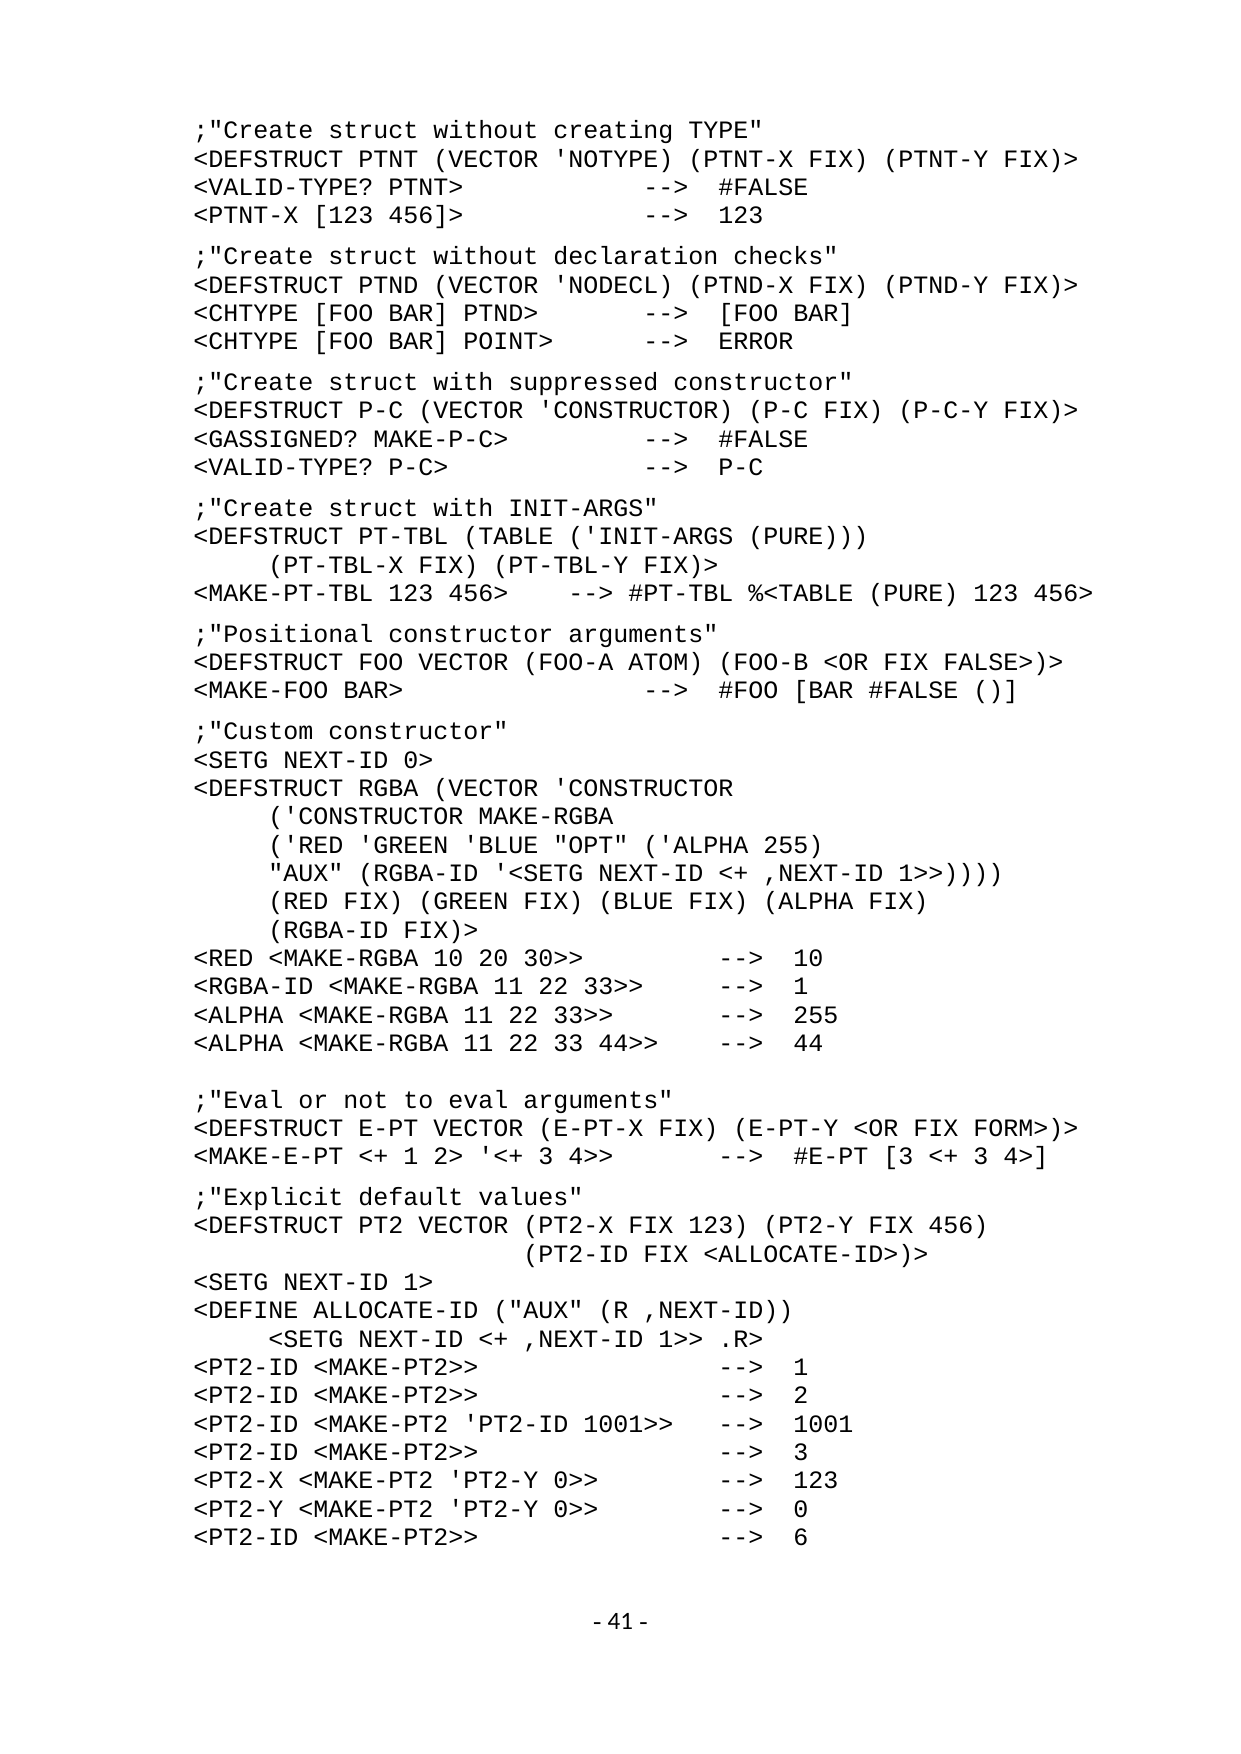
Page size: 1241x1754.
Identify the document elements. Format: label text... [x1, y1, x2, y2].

text ;"Create struct with suppressed constructor" <DEFSTRUCT P-C (VECTOR 'CONSTRUCTOR) (P-C FIX) (P-C-Y FIX)> <GASSIGNED? MAKE-P-C> --> #FALSE <VALID-TYPE? P-C> --> P-C [118, 370, 1122, 483]
text ;"Positional constructor arguments" <DEFSTRUCT FOO VECTOR (FOO-A ATOM) (FOO-B <OR FIX FALSE>)> <MAKE-FOO BAR> --> #FOO [BAR #FALSE ()] [118, 621, 1122, 706]
text ;"Explicit default values" <DEFSTRUCT PT2 VECTOR (PT2-X FIX 123) (PT2-Y FIX 456) (PT2-ID FIX <ALLOCATE-ID>)> <SETG NEXT-ID 1> <DEFINE ALLOCATE-ID ("AUX" (R ,NEXT-ID)) <SETG NEXT-ID <+ ,NEXT-ID 1>> .R> <PT2-ID <MAKE-PT2>> --> 1 <PT2-ID <MAKE-PT2>> --> 2 <PT2-ID <MAKE-PT2 'PT2-ID 1001>> --> 1001 <PT2-ID <MAKE-PT2>> --> 3 <PT2-X <MAKE-PT2 'PT2-Y 0>> --> 123 <PT2-Y <MAKE-PT2 'PT2-Y 0>> --> 0 <PT2-ID <MAKE-PT2>> --> 6 [118, 1185, 1122, 1553]
text ;"Create struct without declaration checks" <DEFSTRUCT PTND (VECTOR 'NODECL) (PTND-X FIX) (PTND-Y FIX)> <CHTYPE [FOO BAR] PTND> --> [FOO BAR] <CHTYPE [FOO BAR] POINT> --> ERROR [118, 244, 1122, 357]
text ;"Custom constructor" <SETG NEXT-ID 0> <DEFSTRUCT RGBA (VECTOR 'CONSTRUCTOR ('CONSTRUCTOR MAKE-RGBA ('RED 'GREEN 'BLUE "OPT" ('ALPHA 255) "AUX" (RGBA-ID '<SETG NEXT-ID <+ ,NEXT-ID 1>>)))) (RED FIX) (GREEN FIX) (BLUE FIX) (ALPHA FIX) (RGBA-ID FIX)> <RED <MAKE-RGBA 10 20 30>> --> 10 <RGBA-ID <MAKE-RGBA 11 22 33>> --> 1 <ALPHA <MAKE-RGBA 11 22 33>> --> 255 <ALPHA <MAKE-RGBA 11 22 33 44>> --> 44 ;"Eval or not to eval arguments" <DEFSTRUCT E-PT VECTOR (E-PT-X FIX) (E-PT-Y <OR FIX FORM>)> <MAKE-E-PT <+ 1 2> '<+ 3 4>> --> #E-PT [3 <+ 3 4>] [118, 719, 1122, 1172]
text ;"Create struct without creating TYPE" <DEFSTRUCT PTNT (VECTOR 'NOTYPE) (PTNT-X FIX) (PTNT-Y FIX)> <VALID-TYPE? PTNT> --> #FALSE <PTNT-X [123 456]> --> 123 [118, 118, 1122, 231]
text ;"Create struct with INIT-ARGS" <DEFSTRUCT PT-TBL (TABLE ('INIT-ARGS (PURE))) (PT-TBL-X FIX) (PT-TBL-Y FIX)> <MAKE-PT-TBL 123 456> --> #PT-TBL %<TABLE (PURE) 123 456> [118, 496, 1122, 609]
